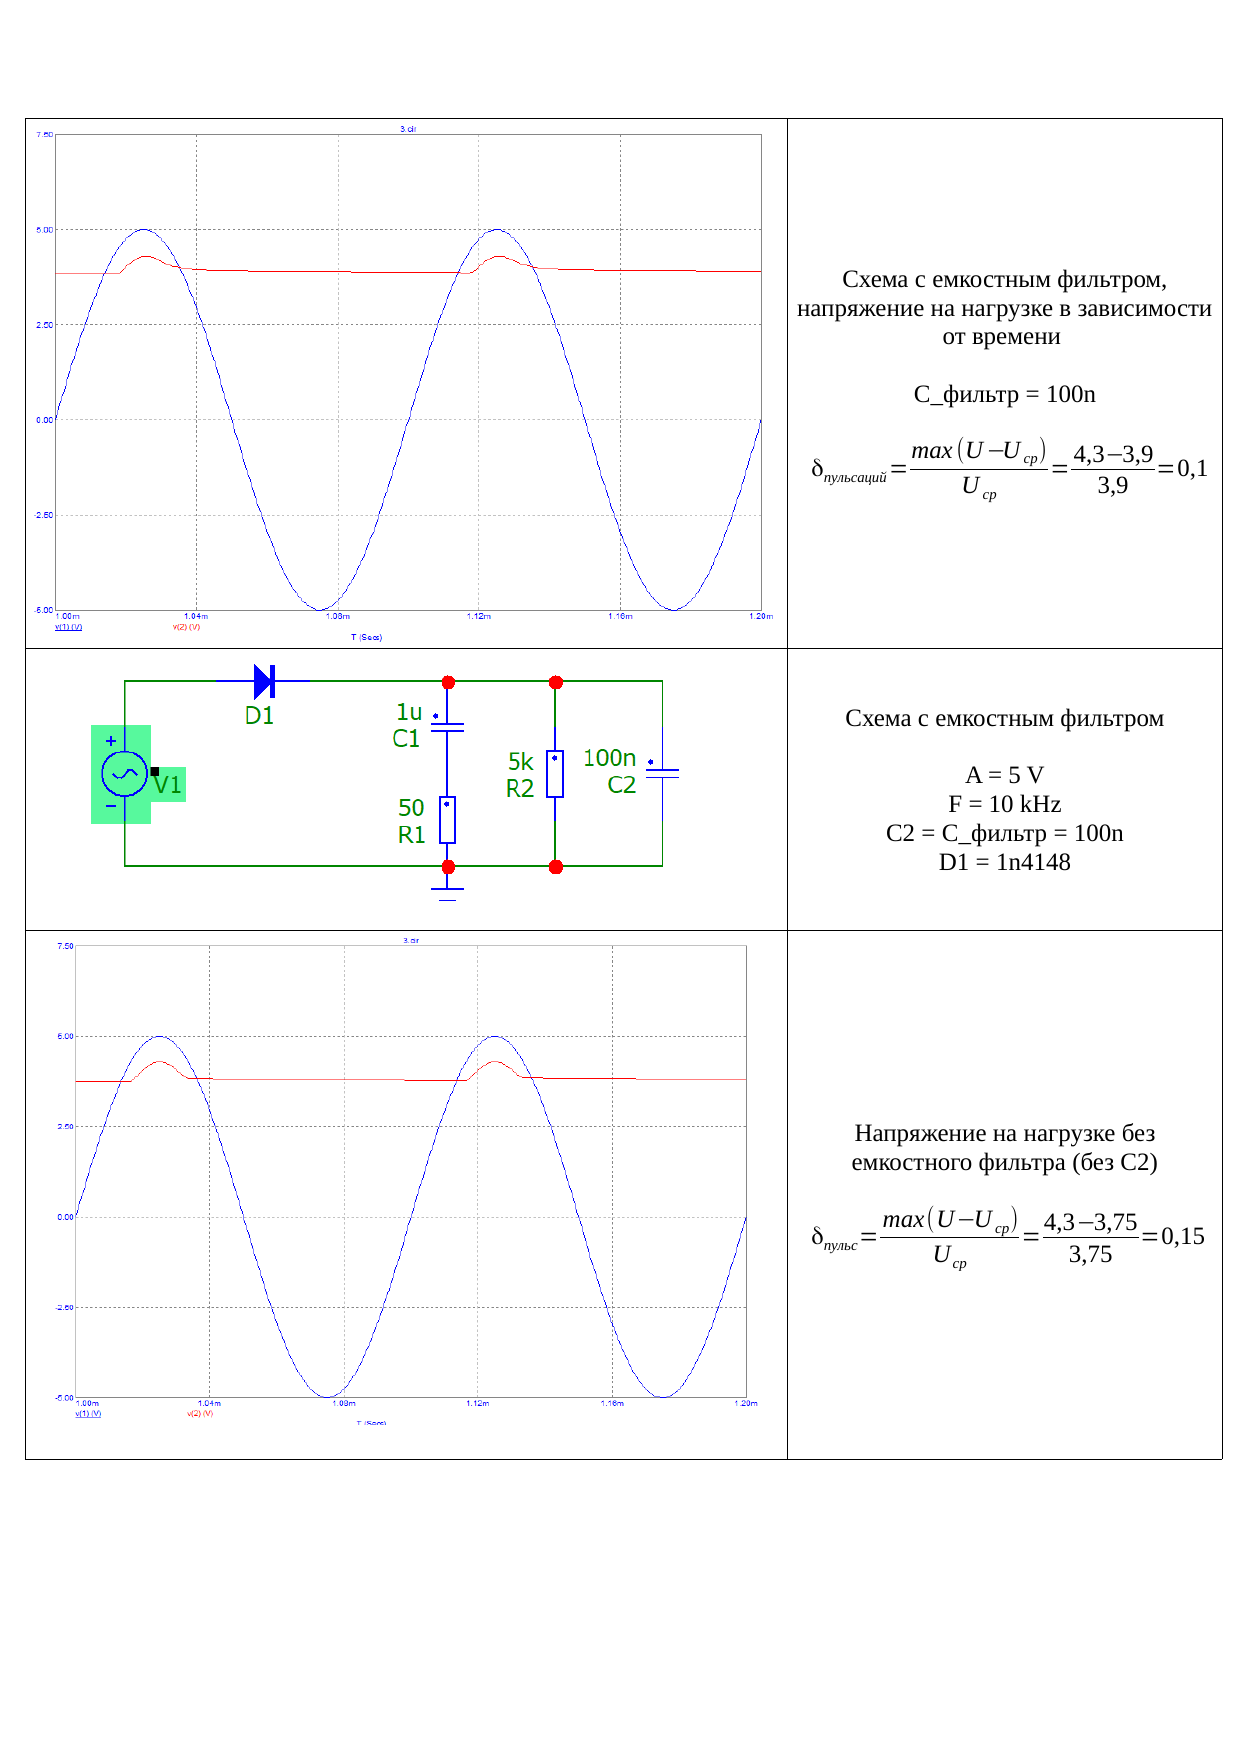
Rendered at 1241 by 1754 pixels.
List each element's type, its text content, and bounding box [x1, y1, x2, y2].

table_cell [26, 649, 787, 930]
picture [30, 123, 782, 643]
table_cell Схема c емкостным фильтром, напряжение на нагрузке в зависимости от времени C_фильтр = 100n [788, 119, 1222, 648]
picture [51, 936, 761, 1425]
table_cell Напряжение на нагрузке без емкостного фильтра (без C2) [788, 931, 1222, 1459]
table_cell [26, 931, 787, 1459]
picture [77, 654, 736, 925]
table_cell Схема c емкостным фильтром A = 5 V F = 10 kHz С2 = C_фильтр = 100n D1 = 1n4148 [788, 649, 1222, 930]
table_cell [26, 119, 787, 648]
